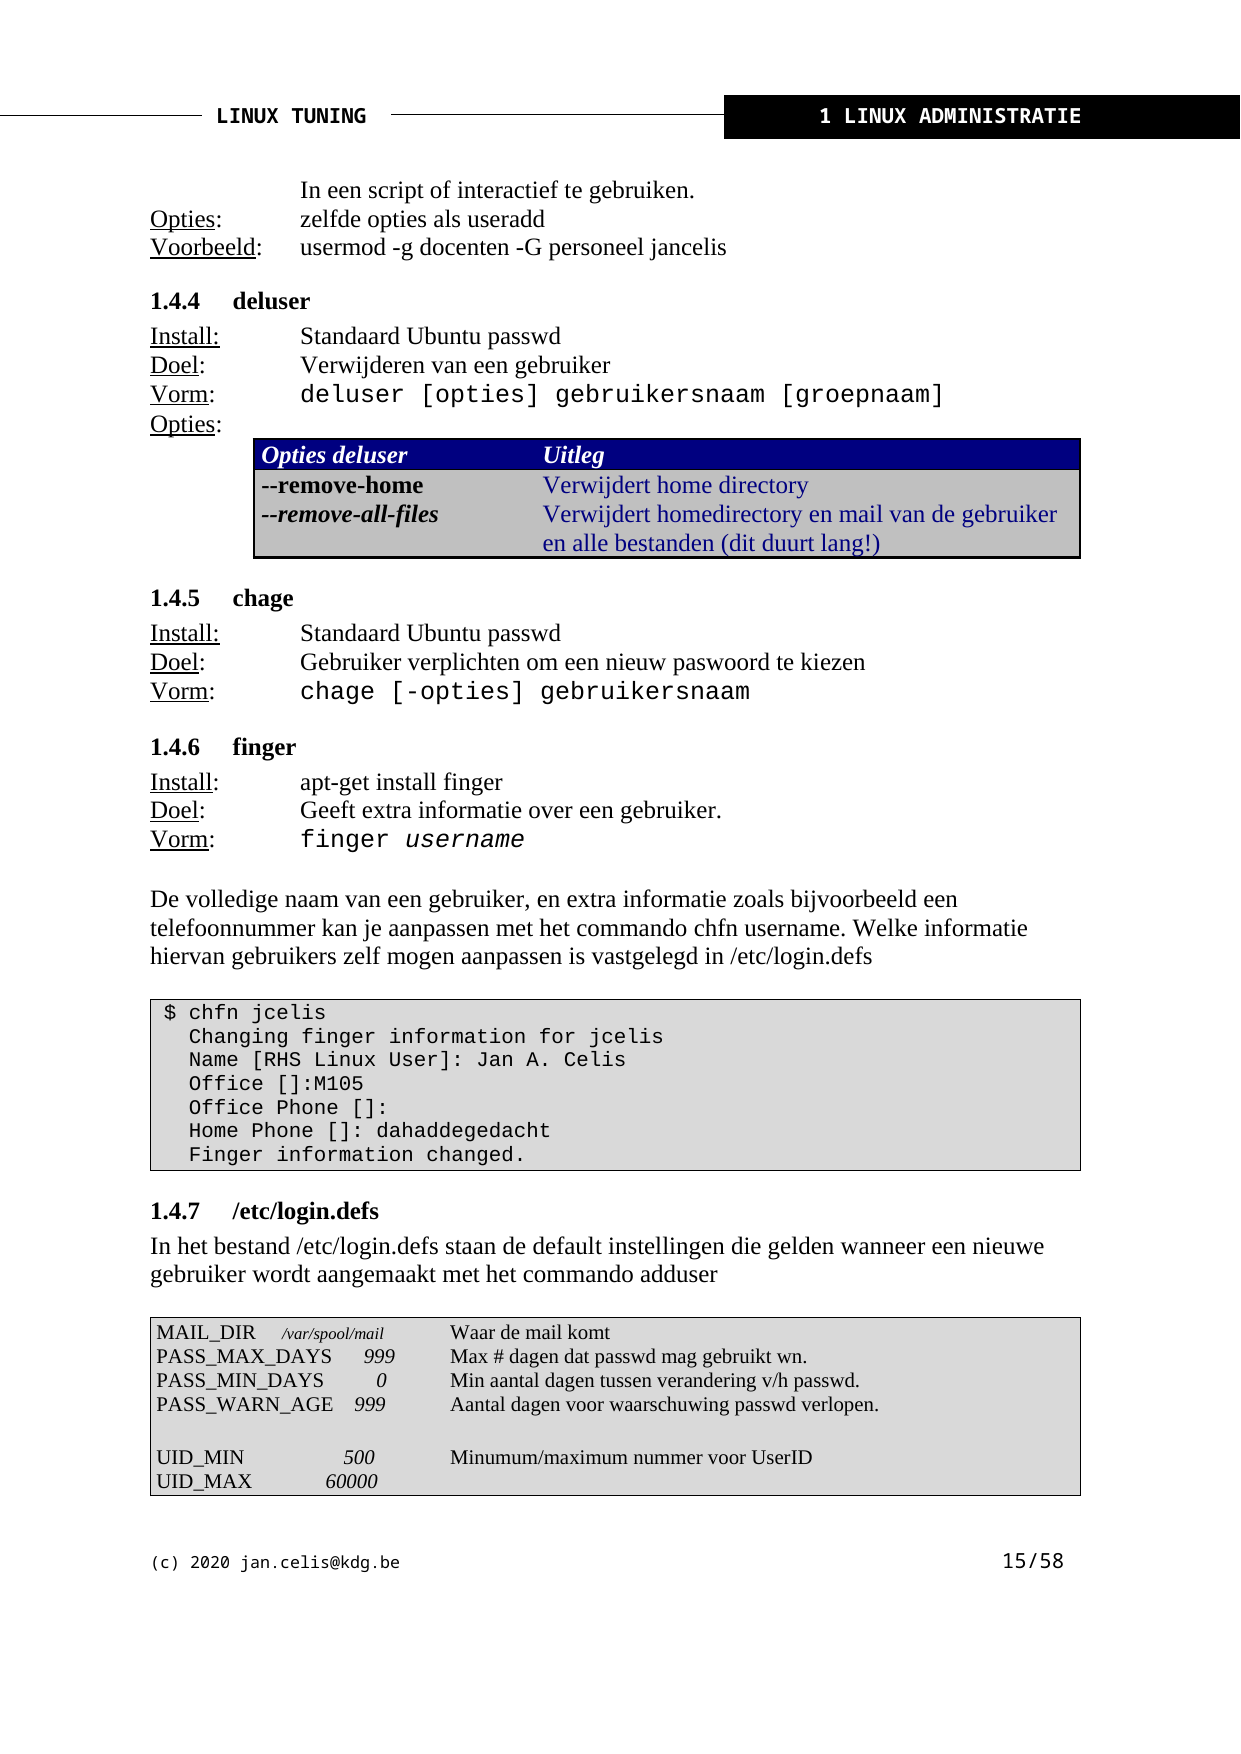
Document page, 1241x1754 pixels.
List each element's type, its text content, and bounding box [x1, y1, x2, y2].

text Doel: Gebruiker verplichten om een nieuw paswoord te kiezen [150, 647, 1081, 676]
text UID_MIN 500 Minumum/maximum nummer voor UserID UID_MAX 60000 [151, 1442, 1080, 1495]
text Office []:M105 [151, 1070, 1080, 1093]
text $ chfn jcelis [151, 1000, 1080, 1023]
text Install: Standaard Ubuntu passwd [150, 321, 1081, 350]
text Voorbeeld: usermod -g docenten -G personeel jancelis [150, 232, 1081, 261]
table_cell --remove-all-files [255, 499, 535, 556]
table_header Uitleg [535, 440, 1079, 469]
text Install: apt-get install finger [150, 767, 1081, 796]
subtitle /etc/login.defs [150, 1196, 1081, 1224]
text Changing finger information for jcelis [151, 1023, 1080, 1046]
text Name [RHS Linux User]: Jan A. Celis [151, 1046, 1080, 1070]
table_header Opties deluser [255, 440, 535, 469]
subtitle deluser [150, 286, 1081, 315]
text In een script of interactief te gebruiken. [150, 175, 1081, 204]
text MAIL_DIR /var/spool/mail Waar de mail komt PASS_MAX_DAYS 999 Max # dagen dat passwd mag gebruikt wn. PASS_MIN_DAYS 0 Min aantal dagen tussen verandering v/h passwd. PASS_WARN_AGE 999 Aantal dagen voor waarschuwing passwd verlopen. [151, 1318, 1080, 1442]
text Doel: Geeft extra informatie over een gebruiker. [150, 796, 1081, 824]
text Vorm: chage [-opties] gebruikersnaam [150, 676, 1081, 707]
subtitle chage [150, 583, 1081, 612]
table_cell Verwijdert homedirectory en mail van de gebruiker en alle bestanden (dit duurt lang!) [535, 499, 1079, 556]
text In het bestand /etc/login.defs staan de default instellingen die gelden wanneer een nieuwe gebruiker wordt aangemaakt met het commando adduser [150, 1231, 1081, 1288]
text Home Phone []: dahaddegedacht [151, 1117, 1080, 1141]
text Vorm: deluser [opties] gebruikersnaam [groepnaam] [150, 379, 1081, 409]
table_cell --remove-home [255, 470, 535, 499]
subtitle finger [150, 732, 1081, 761]
text De volledige naam van een gebruiker, en extra informatie zoals bijvoorbeeld een telefoonnummer kan je aanpassen met het commando chfn username. Welke informatie hiervan gebruikers zelf mogen aanpassen is vastgelegd in /etc/login.defs [150, 884, 1081, 999]
text Office Phone []: [151, 1093, 1080, 1117]
text Install: Standaard Ubuntu passwd [150, 618, 1081, 647]
text Vorm: finger username [150, 824, 1081, 855]
text Opties: [150, 409, 1081, 438]
text Opties: zelfde opties als useradd [150, 204, 1081, 232]
text Doel: Verwijderen van een gebruiker [150, 350, 1081, 379]
text Finger information changed. [151, 1141, 1080, 1170]
table_cell Verwijdert home directory [535, 470, 1079, 499]
